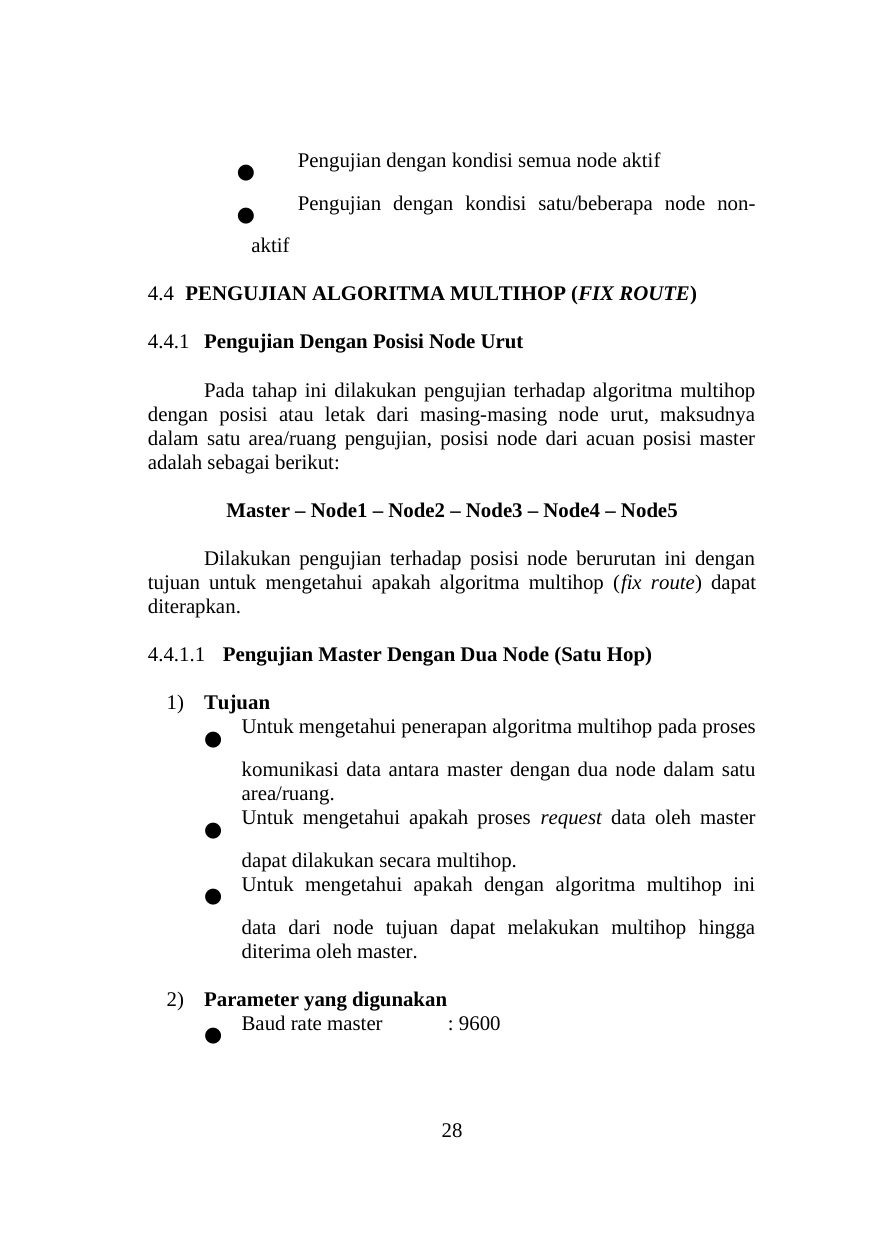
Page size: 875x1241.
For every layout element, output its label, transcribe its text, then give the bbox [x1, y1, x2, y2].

subtitle Pengujian Dengan Posisi Node Urut [148, 329, 756, 353]
subtitle Parameter yang digunakan [166, 987, 756, 1011]
subtitle Pada tahap ini dilakukan pengujian terhadap algoritma multihop dengan posisi atau letak dari masing-masing node urut, maksudnya dalam satu area/ruang pengujian, posisi node dari acuan posisi master adalah sebagai berikut: [148, 377, 756, 474]
subtitle Pengujian Master Dengan Dua Node (Satu Hop) [148, 642, 756, 666]
subtitle Dilakukan pengujian terhadap posisi node berurutan ini dengan tujuan untuk mengetahui apakah algoritma multihop (fix route) dapat diterapkan. [148, 546, 756, 618]
subtitle Tujuan [166, 690, 756, 714]
subtitle Untuk mengetahui apakah dengan algoritma multihop ini data dari node tujuan dapat melakukan multihop hingga diterima oleh master. [204, 872, 756, 963]
subtitle Untuk mengetahui penerapan algoritma multihop pada proses komunikasi data antara master dengan dua node dalam satu area/ruang. [204, 714, 756, 805]
subtitle Pengujian dengan kondisi semua node aktif [237, 148, 756, 190]
subtitle Untuk mengetahui apakah proses request data oleh master dapat dilakukan secara multihop. [204, 805, 756, 872]
subtitle Baud rate master : 9600 [204, 1011, 756, 1054]
subtitle PENGUJIAN ALGORITMA MULTIHOP (FIX ROUTE) [148, 281, 756, 305]
subtitle Pengujian dengan kondisi satu/beberapa node non-aktif [237, 190, 756, 257]
subtitle Master – Node1 – Node2 – Node3 – Node4 – Node5 [148, 498, 756, 522]
